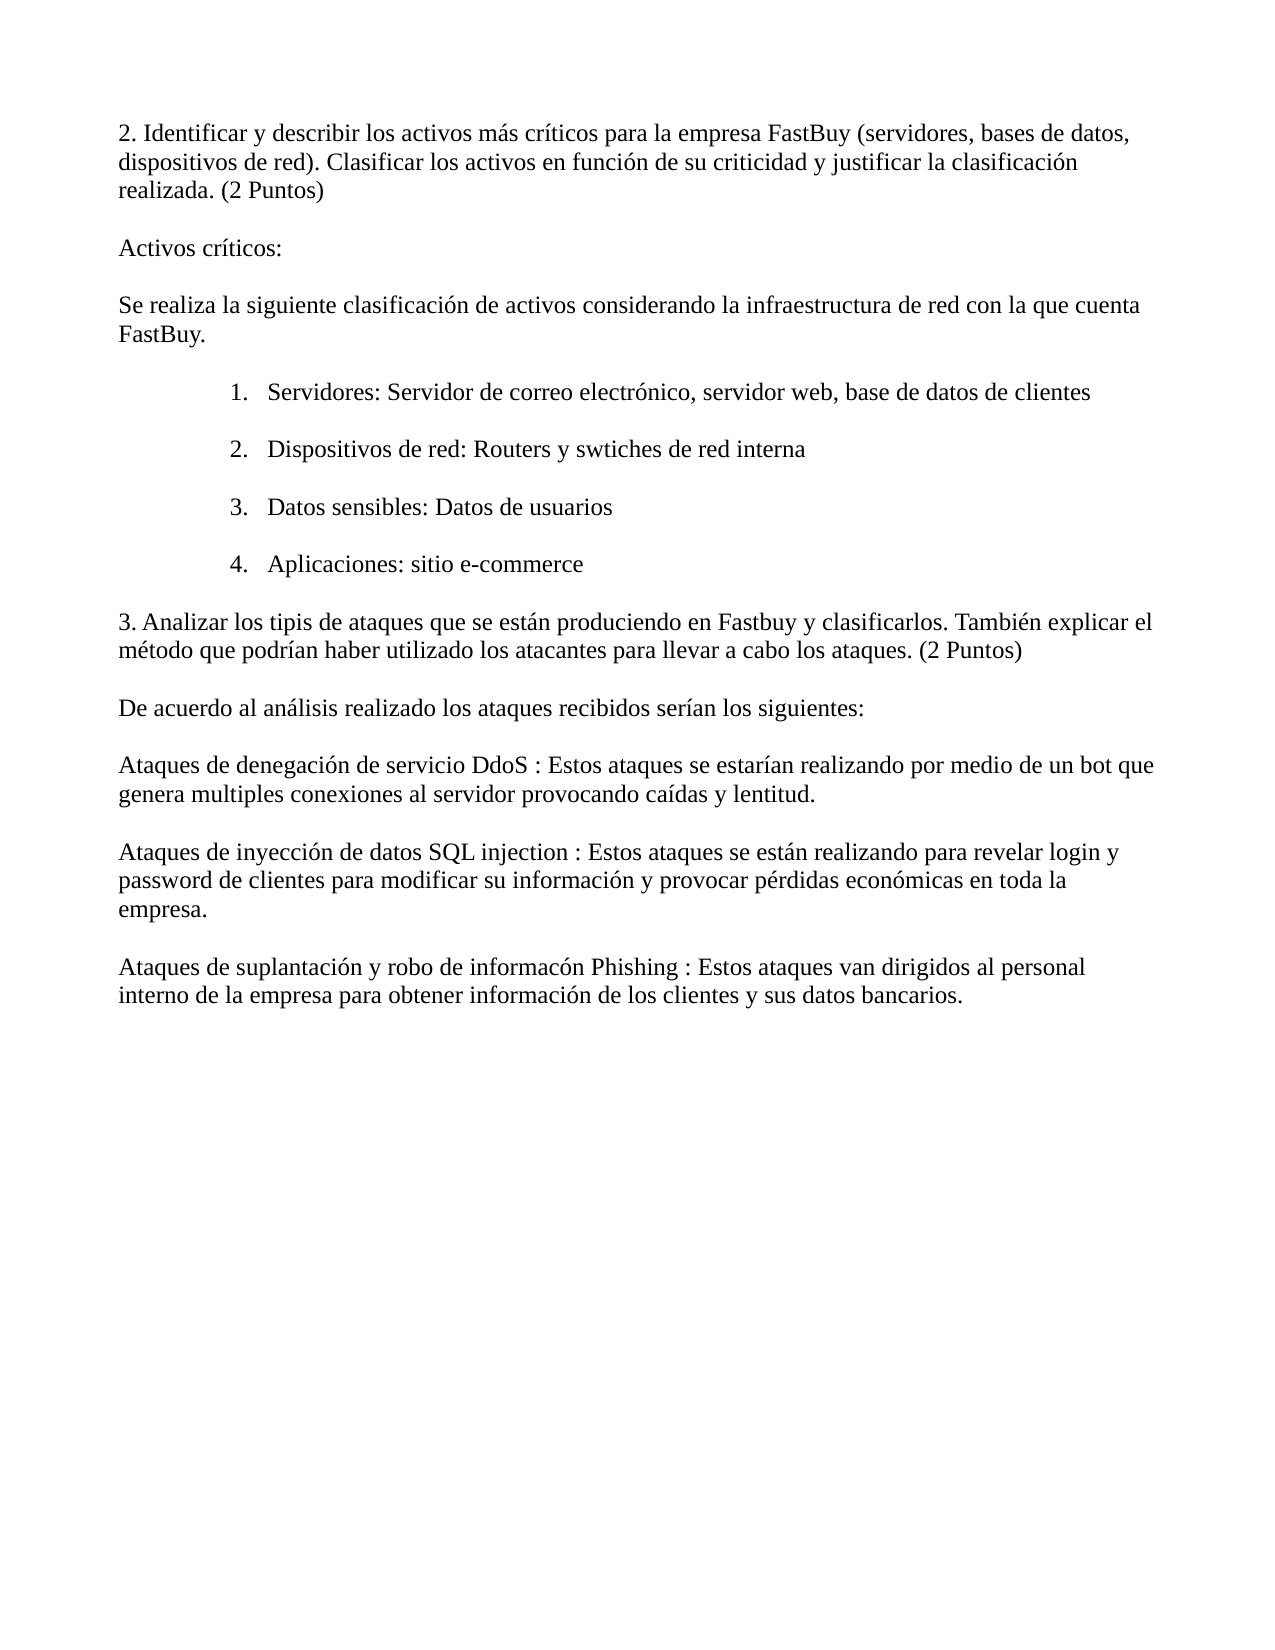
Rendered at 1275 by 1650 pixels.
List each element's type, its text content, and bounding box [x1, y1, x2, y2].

text Ataques de inyección de datos SQL injection : Estos ataques se están realizando para revelar login y password de clientes para modificar su información y provocar pérdidas económicas en toda la empresa. [118, 837, 1157, 923]
text De acuerdo al análisis realizado los ataques recibidos serían los siguientes: [118, 693, 1157, 722]
list Datos sensibles: Datos de usuarios [229, 492, 1157, 521]
text Ataques de suplantación y robo de informacón Phishing : Estos ataques van dirigidos al personal interno de la empresa para obtener información de los clientes y sus datos bancarios. [118, 952, 1157, 1009]
text Se realiza la siguiente clasificación de activos considerando la infraestructura de red con la que cuenta FastBuy. [118, 291, 1157, 348]
text 2. Identificar y describir los activos más críticos para la empresa FastBuy (servidores, bases de datos, dispositivos de red). Clasificar los activos en función de su criticidad y justificar la clasificación realizada. (2 Puntos) [118, 118, 1157, 204]
list Dispositivos de red: Routers y swtiches de red interna [229, 434, 1157, 463]
list Aplicaciones: sitio e-commerce [229, 549, 1157, 578]
text 3. Analizar los tipis de ataques que se están produciendo en Fastbuy y clasificarlos. También explicar el método que podrían haber utilizado los atacantes para llevar a cabo los ataques. (2 Puntos) [118, 607, 1157, 664]
text Ataques de denegación de servicio DdoS : Estos ataques se estarían realizando por medio de un bot que genera multiples conexiones al servidor provocando caídas y lentitud. [118, 751, 1157, 808]
text Activos críticos: [118, 233, 1157, 262]
list Servidores: Servidor de correo electrónico, servidor web, base de datos de clientes [229, 377, 1157, 406]
